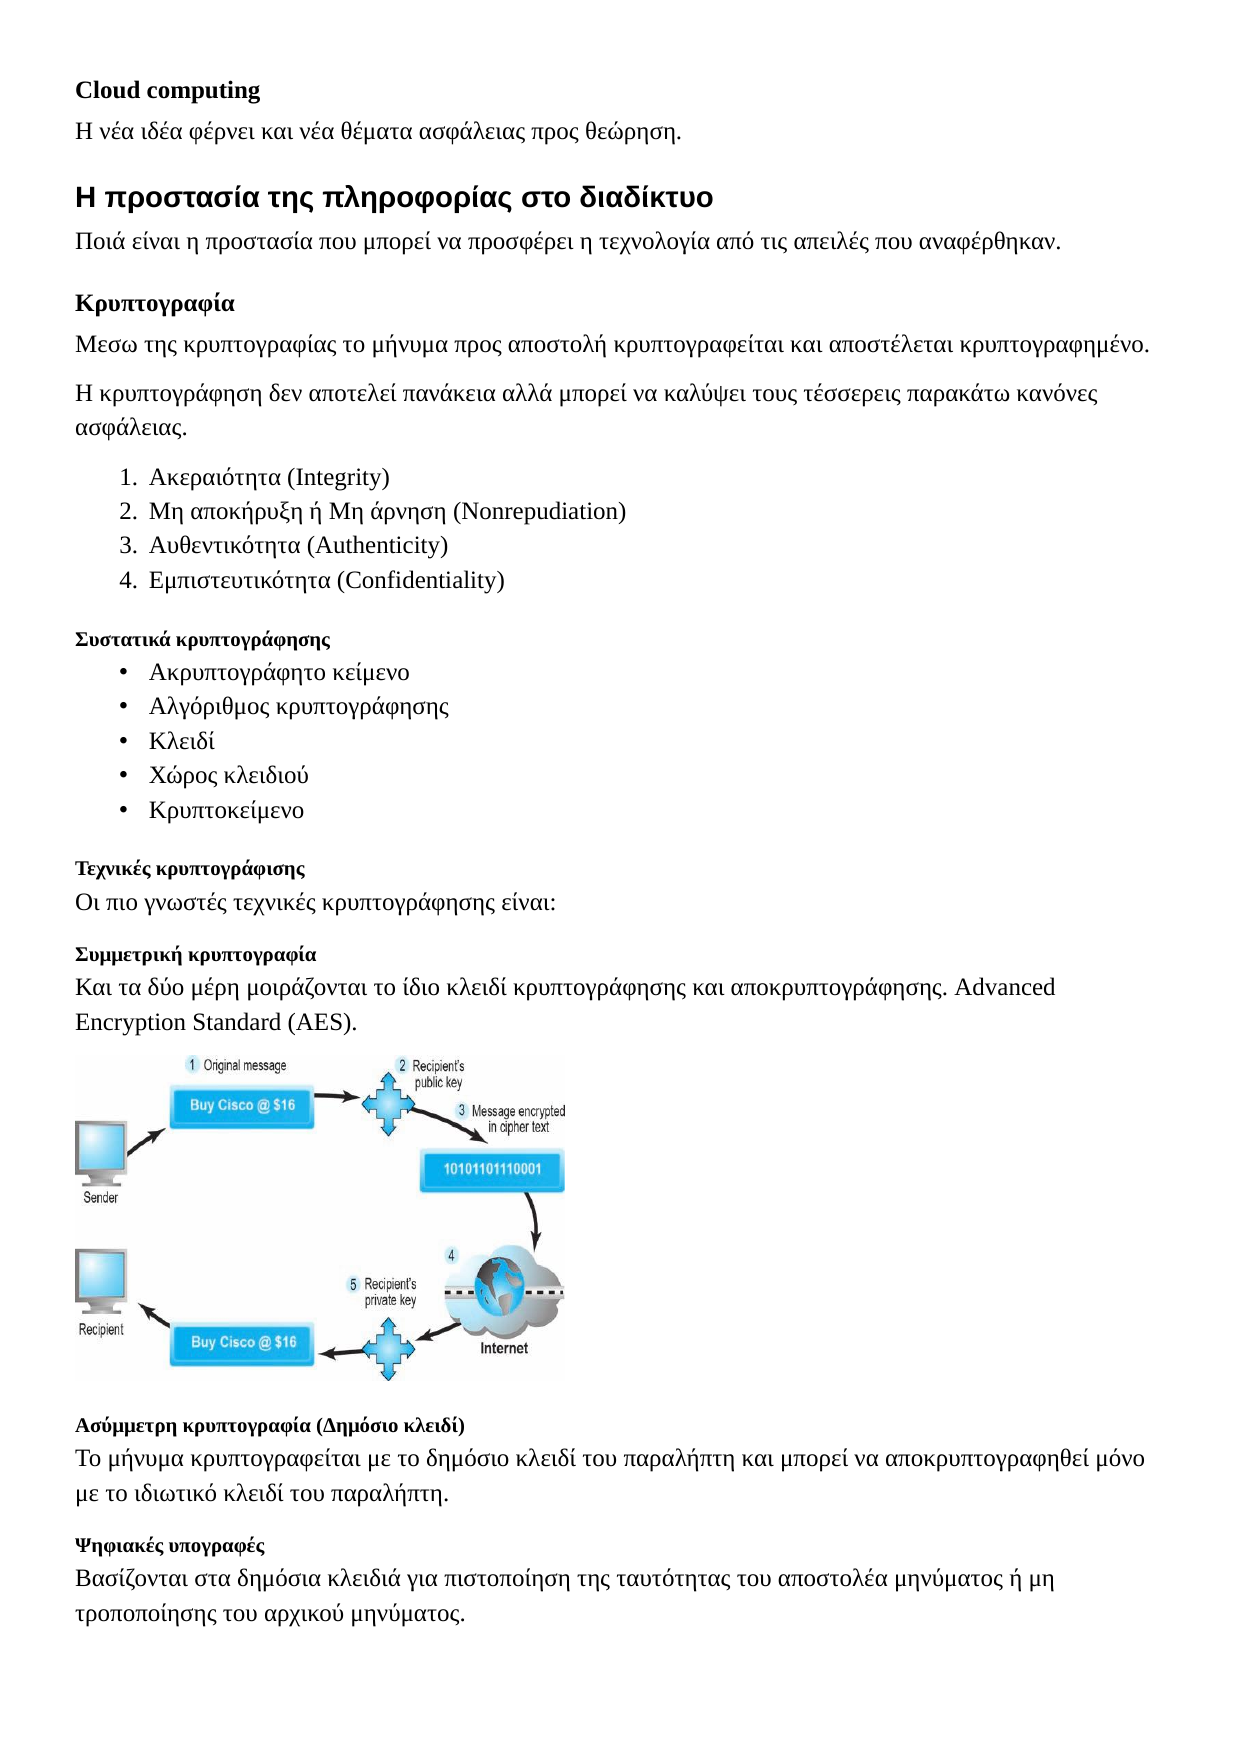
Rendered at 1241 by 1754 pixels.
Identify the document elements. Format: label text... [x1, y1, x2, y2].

subtitle Συμμετρική κρυπτογραφία [75, 942, 1165, 966]
list Μη αποκήρυξη ή Μη άρνηση (Nonrepudiation) [119, 496, 1165, 525]
text Το μήνυμα κρυπτογραφείται με το δημόσιο κλειδί του παραλήπτη και μπορεί να αποκρυπτογραφηθεί μόνο με το ιδιωτικό κλειδί του παραλήπτη. [75, 1443, 1165, 1506]
list Ακεραιότητα (Integrity) [119, 462, 1165, 490]
list Αυθεντικότητα (Authenticity) [119, 531, 1165, 559]
text Οι πιο γνωστές τεχνικές κρυπτογράφησης είναι: [75, 887, 1165, 915]
picture [75, 1055, 565, 1381]
text Μεσω της κρυπτογραφίας το μήνυμα προς αποστολή κρυπτογραφείται και αποστέλεται κρυπτογραφημένο. [75, 329, 1165, 358]
list Ακρυπτογράφητο κείμενο [119, 657, 1165, 686]
subtitle Κρυπτογραφία [75, 288, 1165, 316]
subtitle Η προστασία της πληροφορίας στο διαδίκτυο [75, 180, 1165, 214]
text Και τα δύο μέρη μοιράζονται το ίδιο κλειδί κρυπτογράφησης και αποκρυπτογράφησης. Advanced Encryption Standard (AES). [75, 972, 1165, 1036]
subtitle Ασύμμετρη κρυπτογραφία (Δημόσιο κλειδί) [75, 1413, 1165, 1437]
subtitle Cloud computing [75, 75, 1165, 104]
subtitle Ψηφιακές υπογραφές [75, 1533, 1165, 1557]
list Κλειδί [119, 726, 1165, 754]
text Η κρυπτογράφηση δεν αποτελεί πανάκεια αλλά μπορεί να καλύψει τους τέσσερεις παρακάτω κανόνες ασφάλειας. [75, 378, 1165, 441]
list Αλγόριθμος κρυπτογράφησης [119, 691, 1165, 720]
list Κρυπτοκείμενο [119, 795, 1165, 823]
subtitle Συστατικά κρυπτογράφησης [75, 627, 1165, 651]
text Βασίζονται στα δημόσια κλειδιά για πιστοποίηση της ταυτότητας του αποστολέα μηνύματος ή μη τροποποίησης του αρχικού μηνύματος. [75, 1563, 1165, 1626]
subtitle Τεχνικές κρυπτογράφισης [75, 856, 1165, 880]
text Η νέα ιδέα φέρνει και νέα θέματα ασφάλειας προς θεώρηση. [75, 116, 1165, 145]
list Χώρος κλειδιού [119, 760, 1165, 789]
text Ποιά είναι η προστασία που μπορεί να προσφέρει η τεχνολογία από τις απειλές που αναφέρθηκαν. [75, 226, 1165, 255]
list Εμπιστευτικότητα (Confidentiality) [119, 565, 1165, 594]
